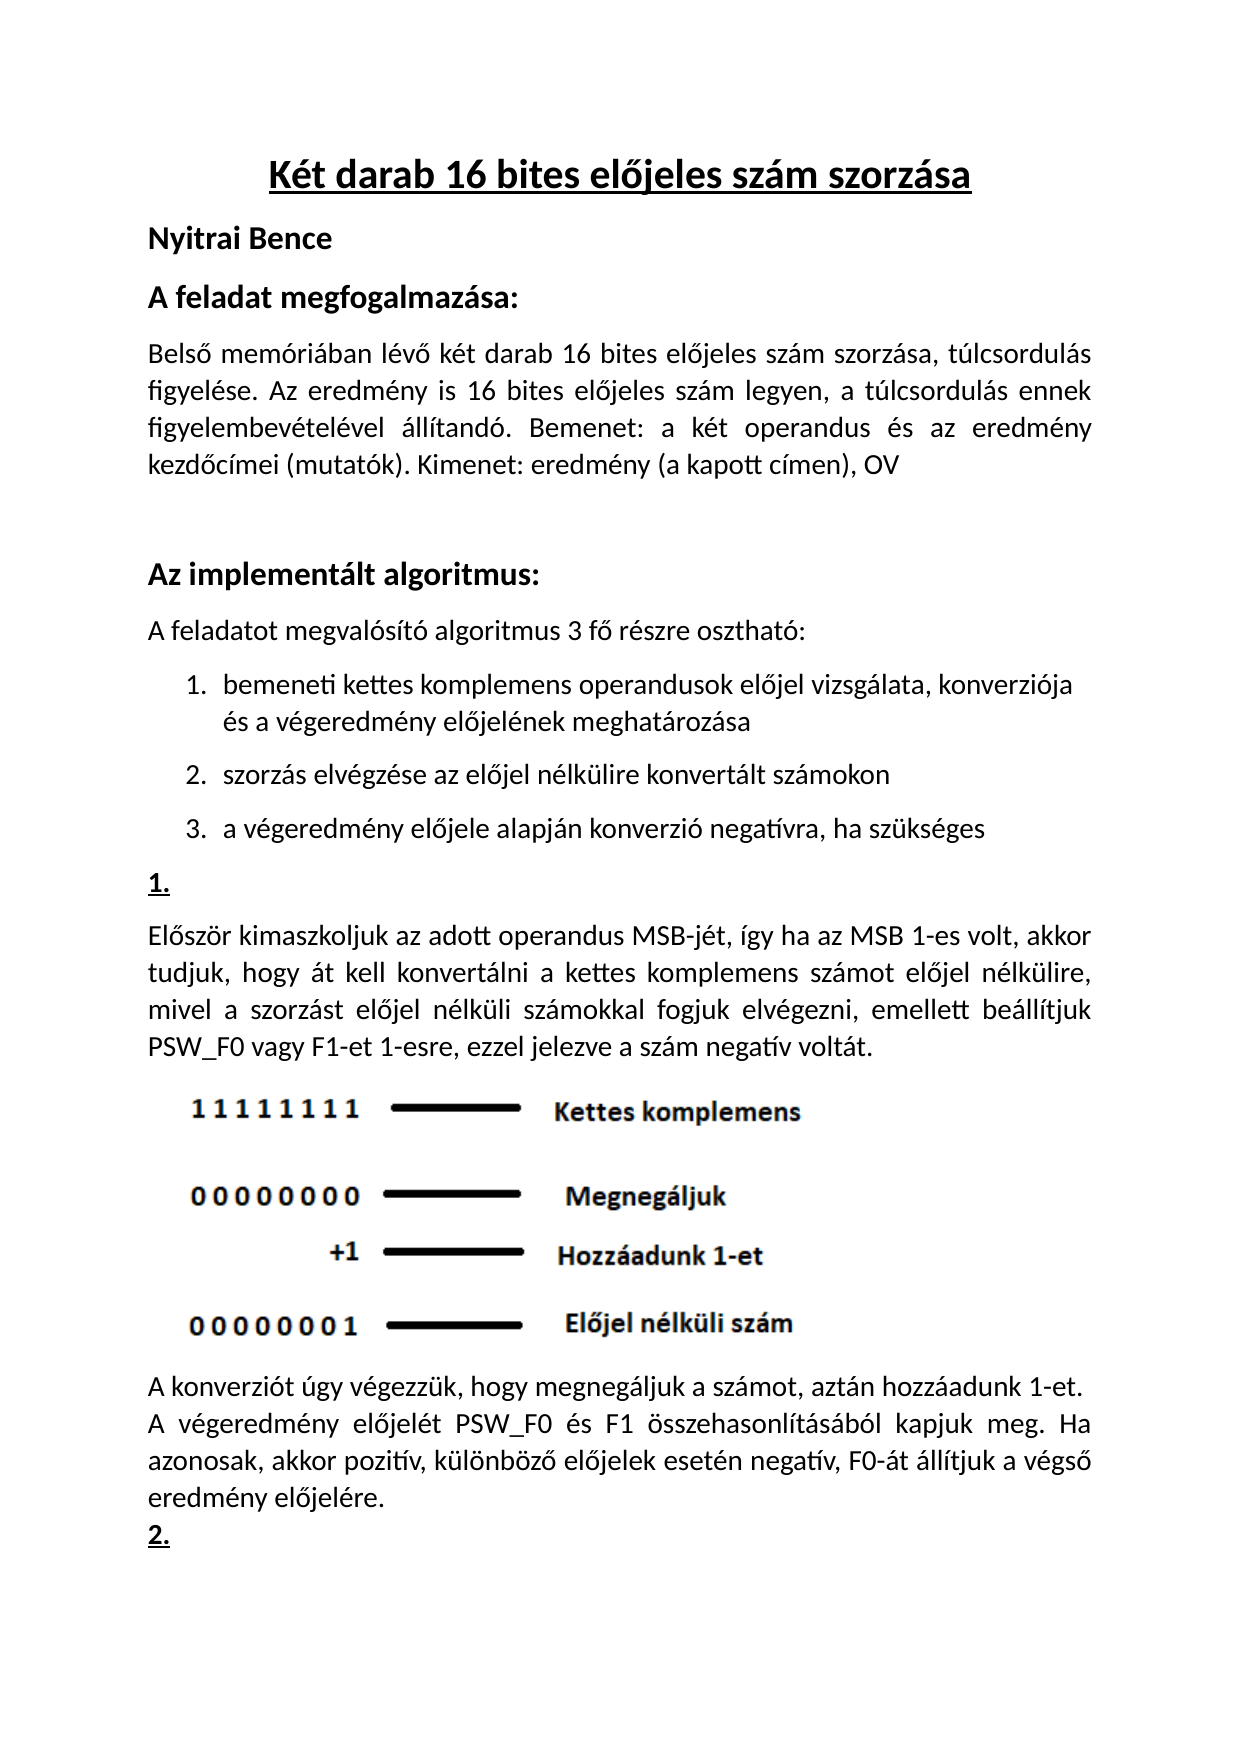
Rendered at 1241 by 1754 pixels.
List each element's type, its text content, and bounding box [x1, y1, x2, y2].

text Belső memóriában lévő két darab 16 bites előjeles szám szorzása, túlcsordulás figyelése. Az eredmény is 16 bites előjeles szám legyen, a túlcsordulás ennek figyelembevételével állítandó. Bemenet: a két operandus és az eredmény kezdőcímei (mutatók). Kimenet: eredmény (a kapott címen), OV [148, 335, 1093, 482]
text 2. [148, 1516, 1093, 1551]
text A feladat megfogalmazása: [148, 276, 1093, 317]
text 1. [148, 864, 1093, 899]
text Először kimaszkoljuk az adott operandus MSB-jét, így ha az MSB 1-es volt, akkor tudjuk, hogy át kell konvertálni a kettes komplemens számot előjel nélkülire, mivel a szorzást előjel nélküli számokkal fogjuk elvégezni, emellett beállítjuk PSW_F0 vagy F1-et 1-esre, ezzel jelezve a szám negatív voltát. [148, 917, 1093, 1064]
list szorzás elvégzése az előjel nélkülire konvertált számokon [185, 756, 1093, 792]
list a végeredmény előjele alapján konverzió negatívra, ha szükséges [185, 810, 1093, 846]
text Az implementált algoritmus: [148, 553, 1093, 594]
text A konverziót úgy végezzük, hogy megnegáljuk a számot, aztán hozzáadunk 1-et. [148, 1368, 1093, 1403]
text Két darab 16 bites előjeles szám szorzása [148, 148, 1093, 198]
text Nyitrai Bence [148, 217, 1093, 258]
text A végeredmény előjelét PSW_F0 és F1 összehasonlításából kapjuk meg. Ha azonosak, akkor pozitív, különböző előjelek esetén negatív, F0-át állítjuk a végső eredmény előjelére. [148, 1405, 1093, 1514]
text A feladatot megvalósító algoritmus 3 fő részre osztható: [148, 612, 1093, 648]
list bemeneti kettes komplemens operandusok előjel vizsgálata, konverziója és a végeredmény előjelének meghatározása [185, 666, 1093, 738]
